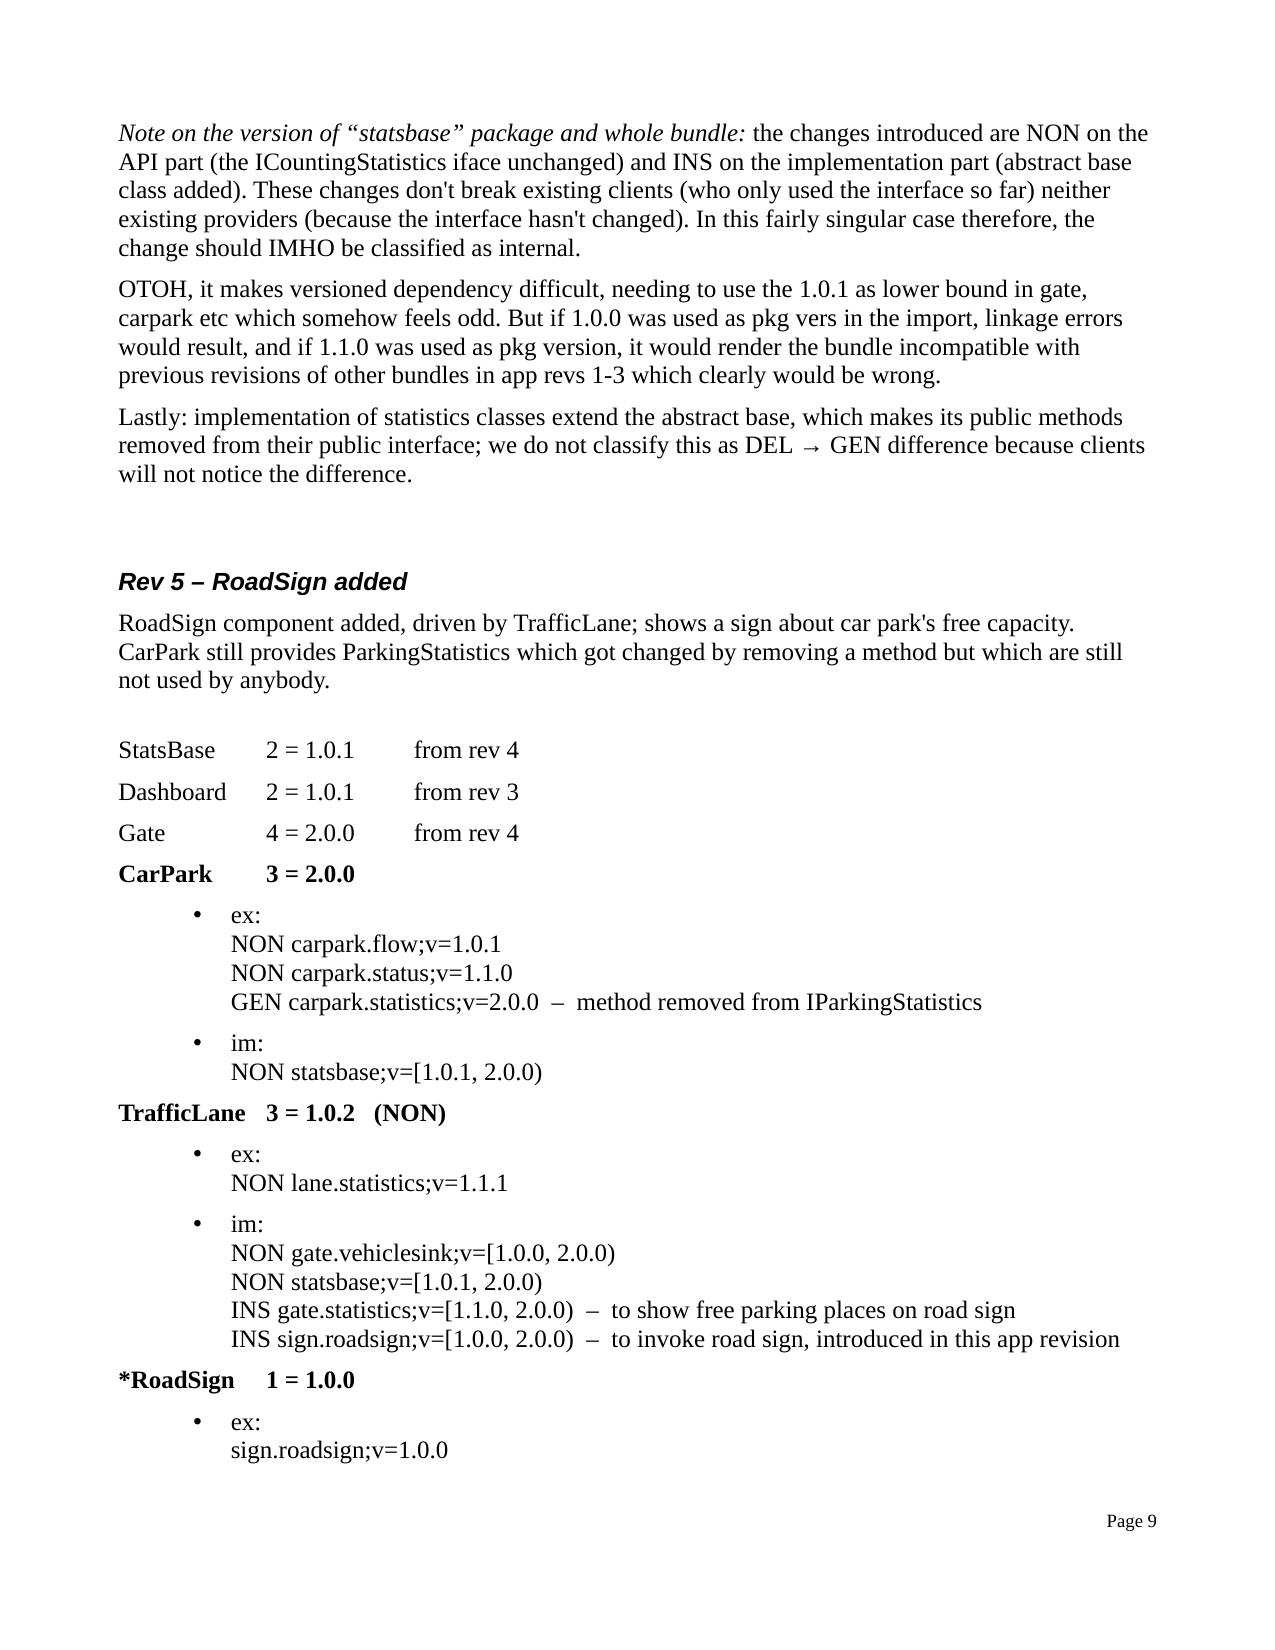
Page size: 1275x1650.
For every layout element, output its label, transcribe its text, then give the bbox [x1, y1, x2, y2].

text Gate 4 = 2.0.0 from rev 4 [118, 818, 1157, 847]
text *RoadSign 1 = 1.0.0 [118, 1365, 1157, 1394]
text TrafficLane 3 = 1.0.2 (NON) [118, 1098, 1157, 1127]
subtitle Rev 5 – RoadSign added [118, 567, 1157, 595]
text Dashboard 2 = 1.0.1 from rev 3 [118, 777, 1157, 805]
list im: NON statsbase;v=[1.0.1, 2.0.0) [193, 1028, 1157, 1085]
text RoadSign component added, driven by TrafficLane; shows a sign about car park's free capacity. CarPark still provides ParkingStatistics which got changed by removing a method but which are still not used by anybody. [118, 608, 1157, 723]
text Note on the version of “statsbase” package and whole bundle: the changes introduced are NON on the API part (the ICountingStatistics iface unchanged) and INS on the implementation part (abstract base class added). These changes don't break existing clients (who only used the interface so far) neither existing providers (because the interface hasn't changed). In this fairly singular case therefore, the change should IMHO be classified as internal. [118, 118, 1157, 262]
text Lastly: implementation of statistics classes extend the abstract base, which makes its public methods removed from their public interface; we do not classify this as DEL → GEN difference because clients will not notice the difference. [118, 402, 1157, 488]
list ex: sign.roadsign;v=1.0.0 [193, 1407, 1157, 1464]
text StatsBase 2 = 1.0.1 from rev 4 [118, 735, 1157, 764]
list im: NON gate.vehiclesink;v=[1.0.0, 2.0.0) NON statsbase;v=[1.0.1, 2.0.0) INS gate.statistics;v=[1.1.0, 2.0.0) – to show free parking places on road sign INS sign.roadsign;v=[1.0.0, 2.0.0) – to invoke road sign, introduced in this app revision [193, 1209, 1157, 1353]
list ex: NON carpark.flow;v=1.0.1 NON carpark.status;v=1.1.0 GEN carpark.statistics;v=2.0.0 – method removed from IParkingStatistics [193, 900, 1157, 1015]
text CarPark 3 = 2.0.0 [118, 859, 1157, 888]
list ex: NON lane.statistics;v=1.1.1 [193, 1139, 1157, 1197]
text OTOH, it makes versioned dependency difficult, needing to use the 1.0.1 as lower bound in gate, carpark etc which somehow feels odd. But if 1.0.0 was used as pkg vers in the import, linkage errors would result, and if 1.1.0 was used as pkg version, it would render the bundle incompatible with previous revisions of other bundles in app revs 1-3 which clearly would be wrong. [118, 274, 1157, 389]
